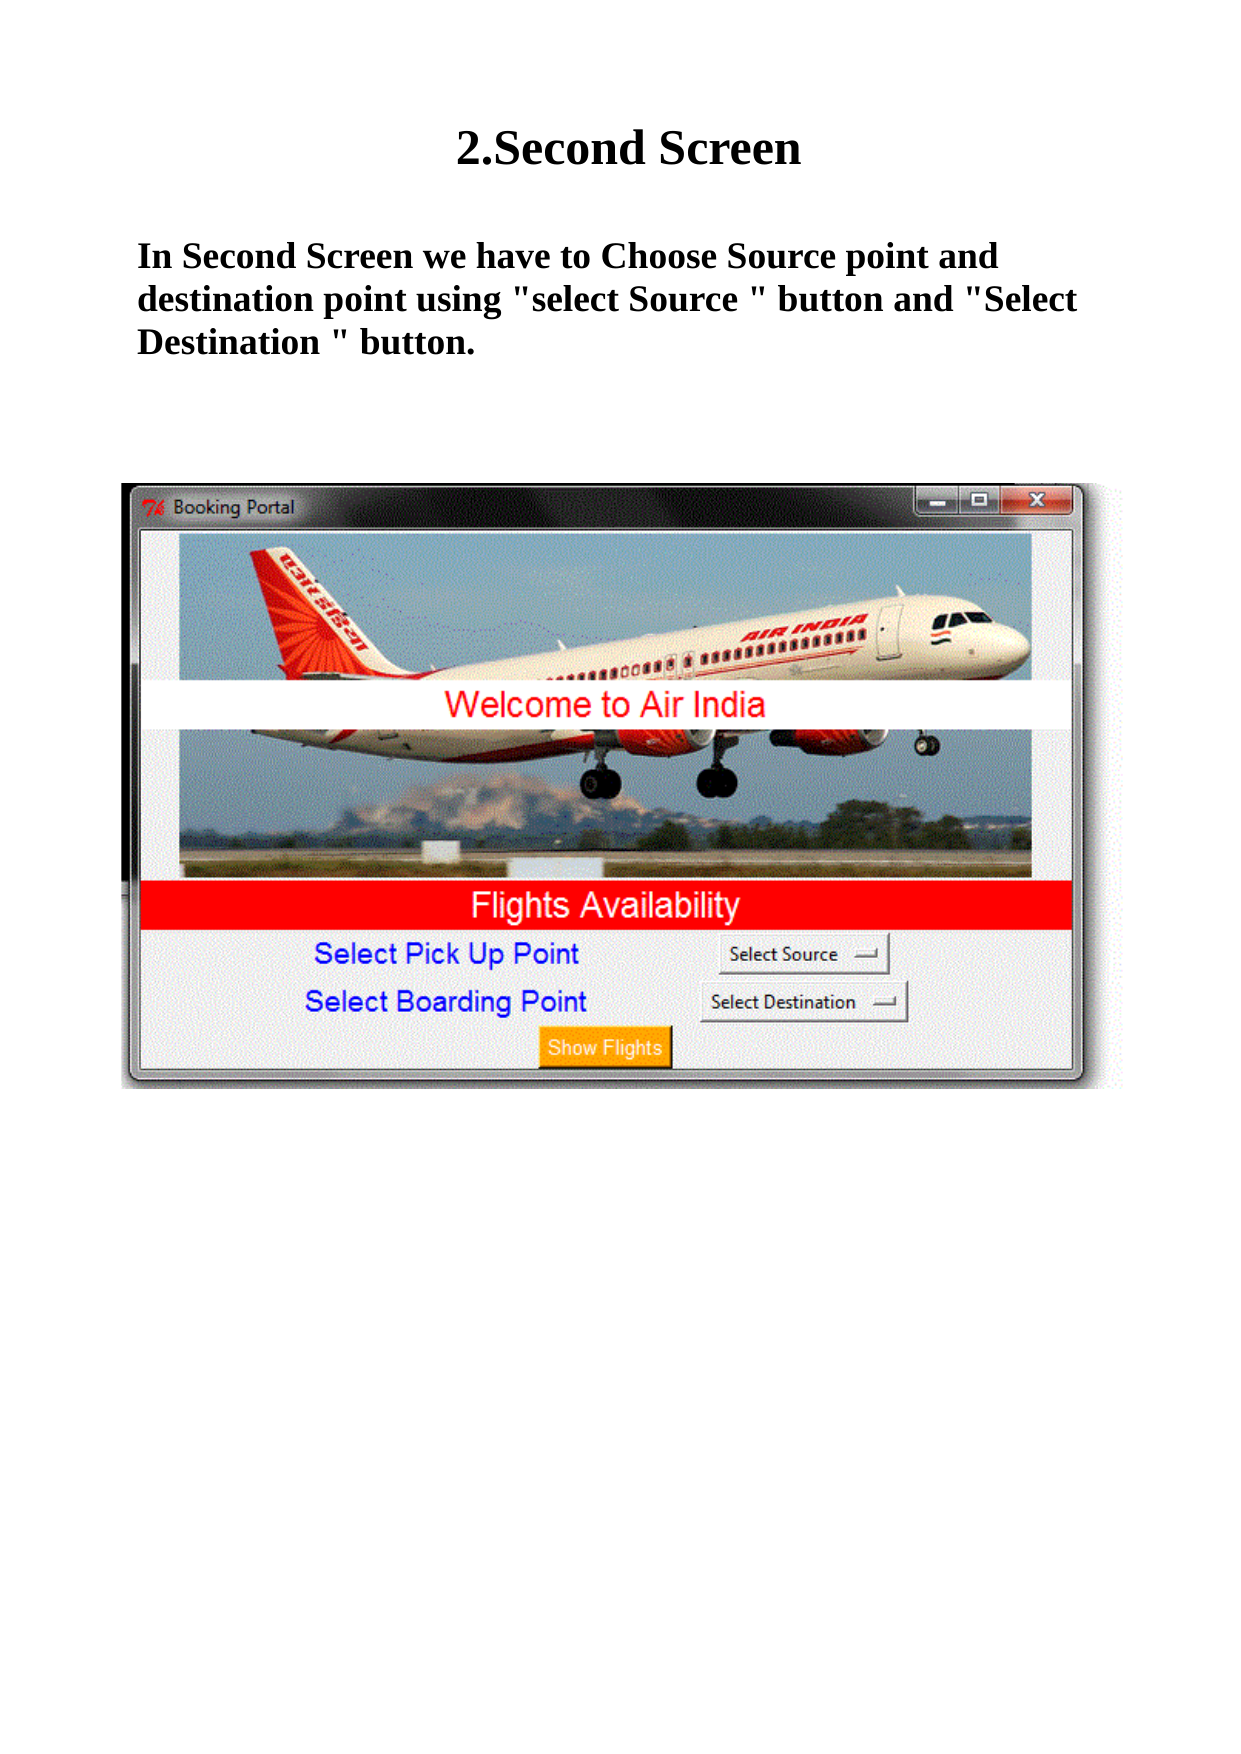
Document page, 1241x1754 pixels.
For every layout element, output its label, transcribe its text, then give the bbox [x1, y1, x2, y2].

text In Second Screen we have to Choose Source point and [118, 233, 1122, 276]
picture [121, 483, 1125, 1089]
text destination point using "select Source " button and "Select [118, 276, 1122, 319]
list 2.Second Screen [418, 118, 1122, 176]
text Destination " button. [118, 319, 1122, 362]
